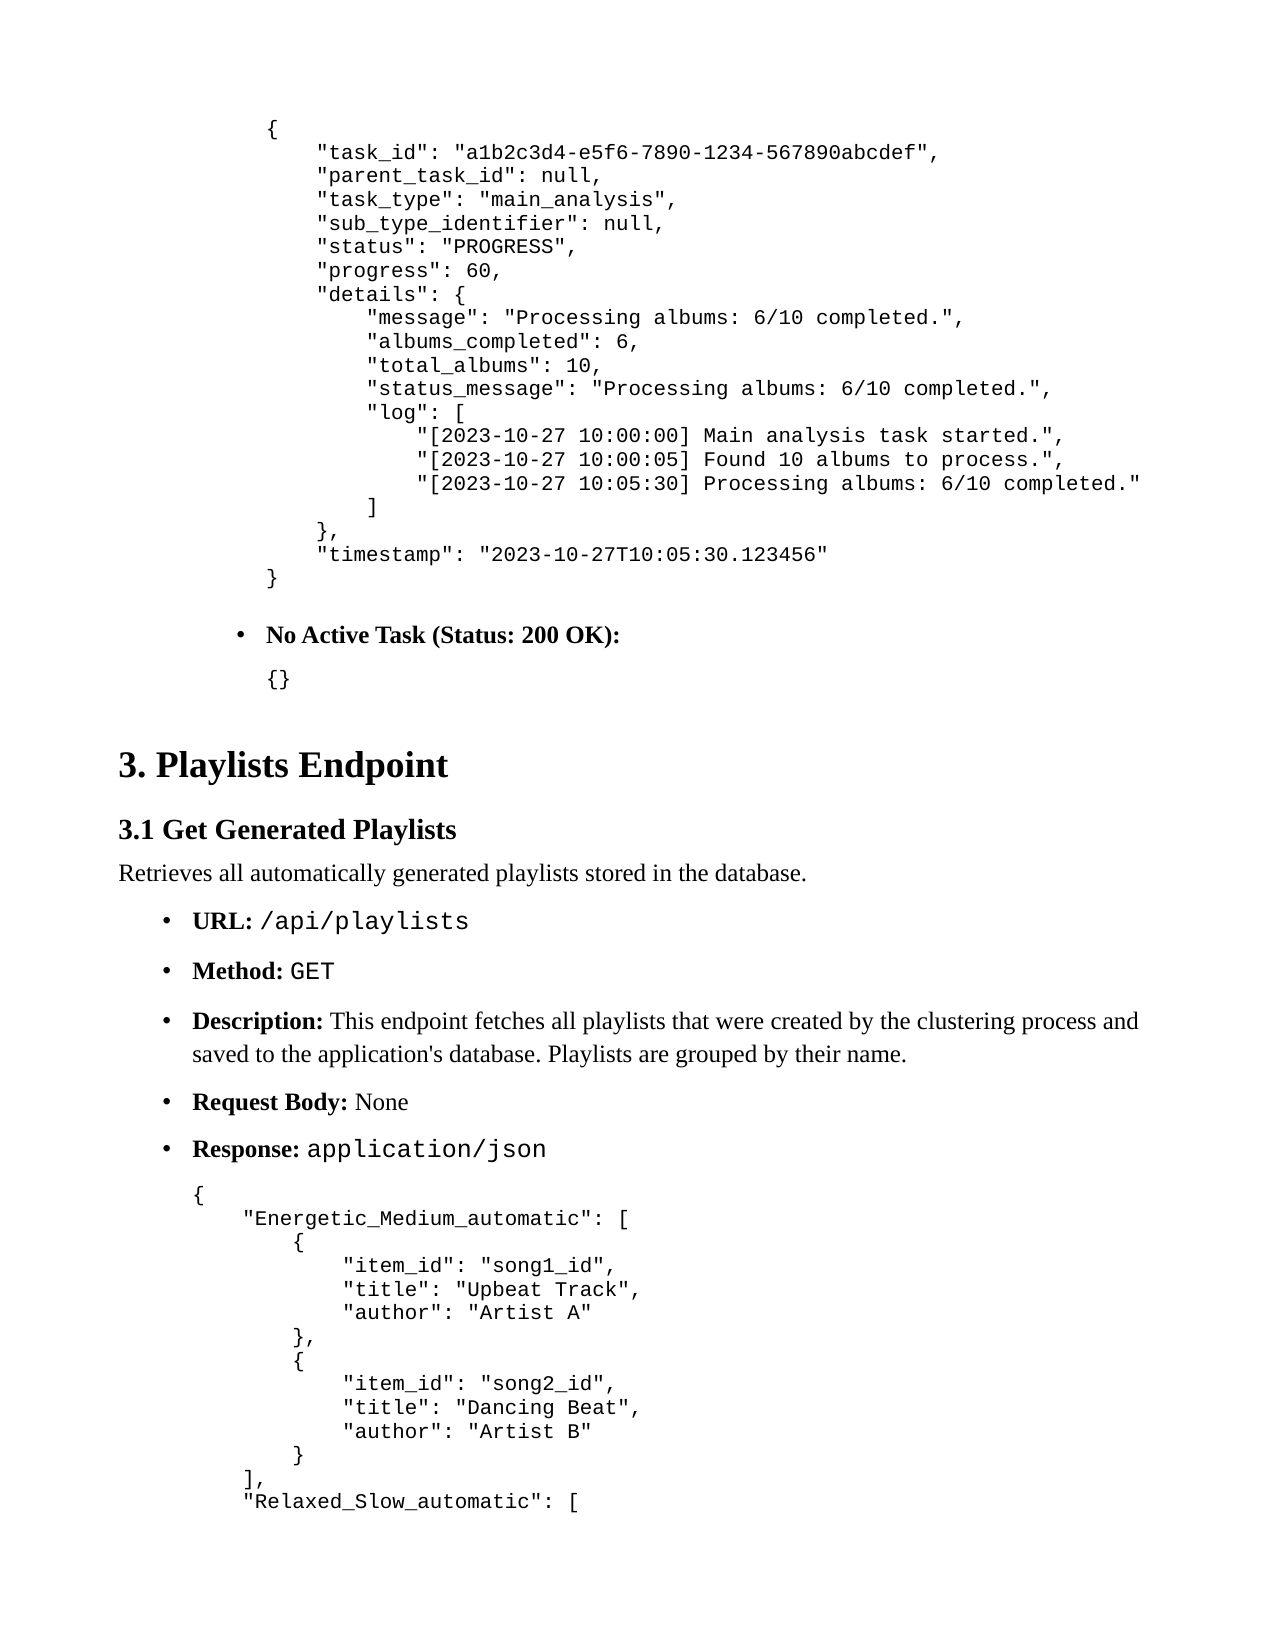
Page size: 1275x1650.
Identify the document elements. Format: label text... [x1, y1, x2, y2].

list { [162, 1350, 1157, 1373]
list Description: This endpoint fetches all playlists that were created by the clustering process and saved to the application's database. Playlists are grouped by their name. [162, 1006, 1157, 1068]
list "status_message": "Processing albums: 6/10 completed.", [236, 378, 1157, 402]
list URL: /api/playlists [162, 906, 1157, 937]
list "[2023-10-27 10:00:00] Main analysis task started.", [236, 426, 1157, 449]
list "item_id": "song2_id", [162, 1373, 1157, 1397]
list } [162, 1444, 1157, 1468]
list "status": "PROGRESS", [236, 236, 1157, 260]
list "task_type": "main_analysis", [236, 189, 1157, 213]
list "albums_completed": 6, [236, 331, 1157, 354]
list "progress": 60, [236, 260, 1157, 284]
subtitle 3.1 Get Generated Playlists [118, 812, 1157, 846]
list "total_albums": 10, [236, 354, 1157, 378]
list "[2023-10-27 10:05:30] Processing albums: 6/10 completed." [236, 473, 1157, 496]
list No Active Task (Status: 200 OK): [236, 621, 1157, 649]
list "log": [ [236, 402, 1157, 426]
list ], [162, 1468, 1157, 1492]
list { [162, 1184, 1157, 1208]
list }, [162, 1326, 1157, 1350]
list Response: application/json [162, 1134, 1157, 1165]
list "message": "Processing albums: 6/10 completed.", [236, 307, 1157, 331]
list "sub_type_identifier": null, [236, 213, 1157, 236]
list "timestamp": "2023-10-27T10:05:30.123456" [236, 544, 1157, 567]
text Retrieves all automatically generated playlists stored in the database. [118, 858, 1157, 887]
list }, [236, 520, 1157, 544]
list Method: GET [162, 956, 1157, 987]
list "title": "Upbeat Track", [162, 1279, 1157, 1302]
list "task_id": "a1b2c3d4-e5f6-7890-1234-567890abcdef", [236, 142, 1157, 165]
list "[2023-10-27 10:00:05] Found 10 albums to process.", [236, 449, 1157, 473]
subtitle 3. Playlists Endpoint [118, 742, 1157, 785]
list "Relaxed_Slow_automatic": [ [162, 1492, 1157, 1515]
list "parent_task_id": null, [236, 165, 1157, 189]
list Request Body: None [162, 1087, 1157, 1115]
list {} [236, 668, 1157, 692]
list "Energetic_Medium_automatic": [ [162, 1208, 1157, 1231]
list "item_id": "song1_id", [162, 1255, 1157, 1279]
list { [162, 1231, 1157, 1255]
list ] [236, 496, 1157, 520]
list { [236, 118, 1157, 142]
list "author": "Artist B" [162, 1421, 1157, 1444]
list "details": { [236, 284, 1157, 307]
list } [236, 567, 1157, 591]
list "author": "Artist A" [162, 1302, 1157, 1326]
list "title": "Dancing Beat", [162, 1397, 1157, 1421]
